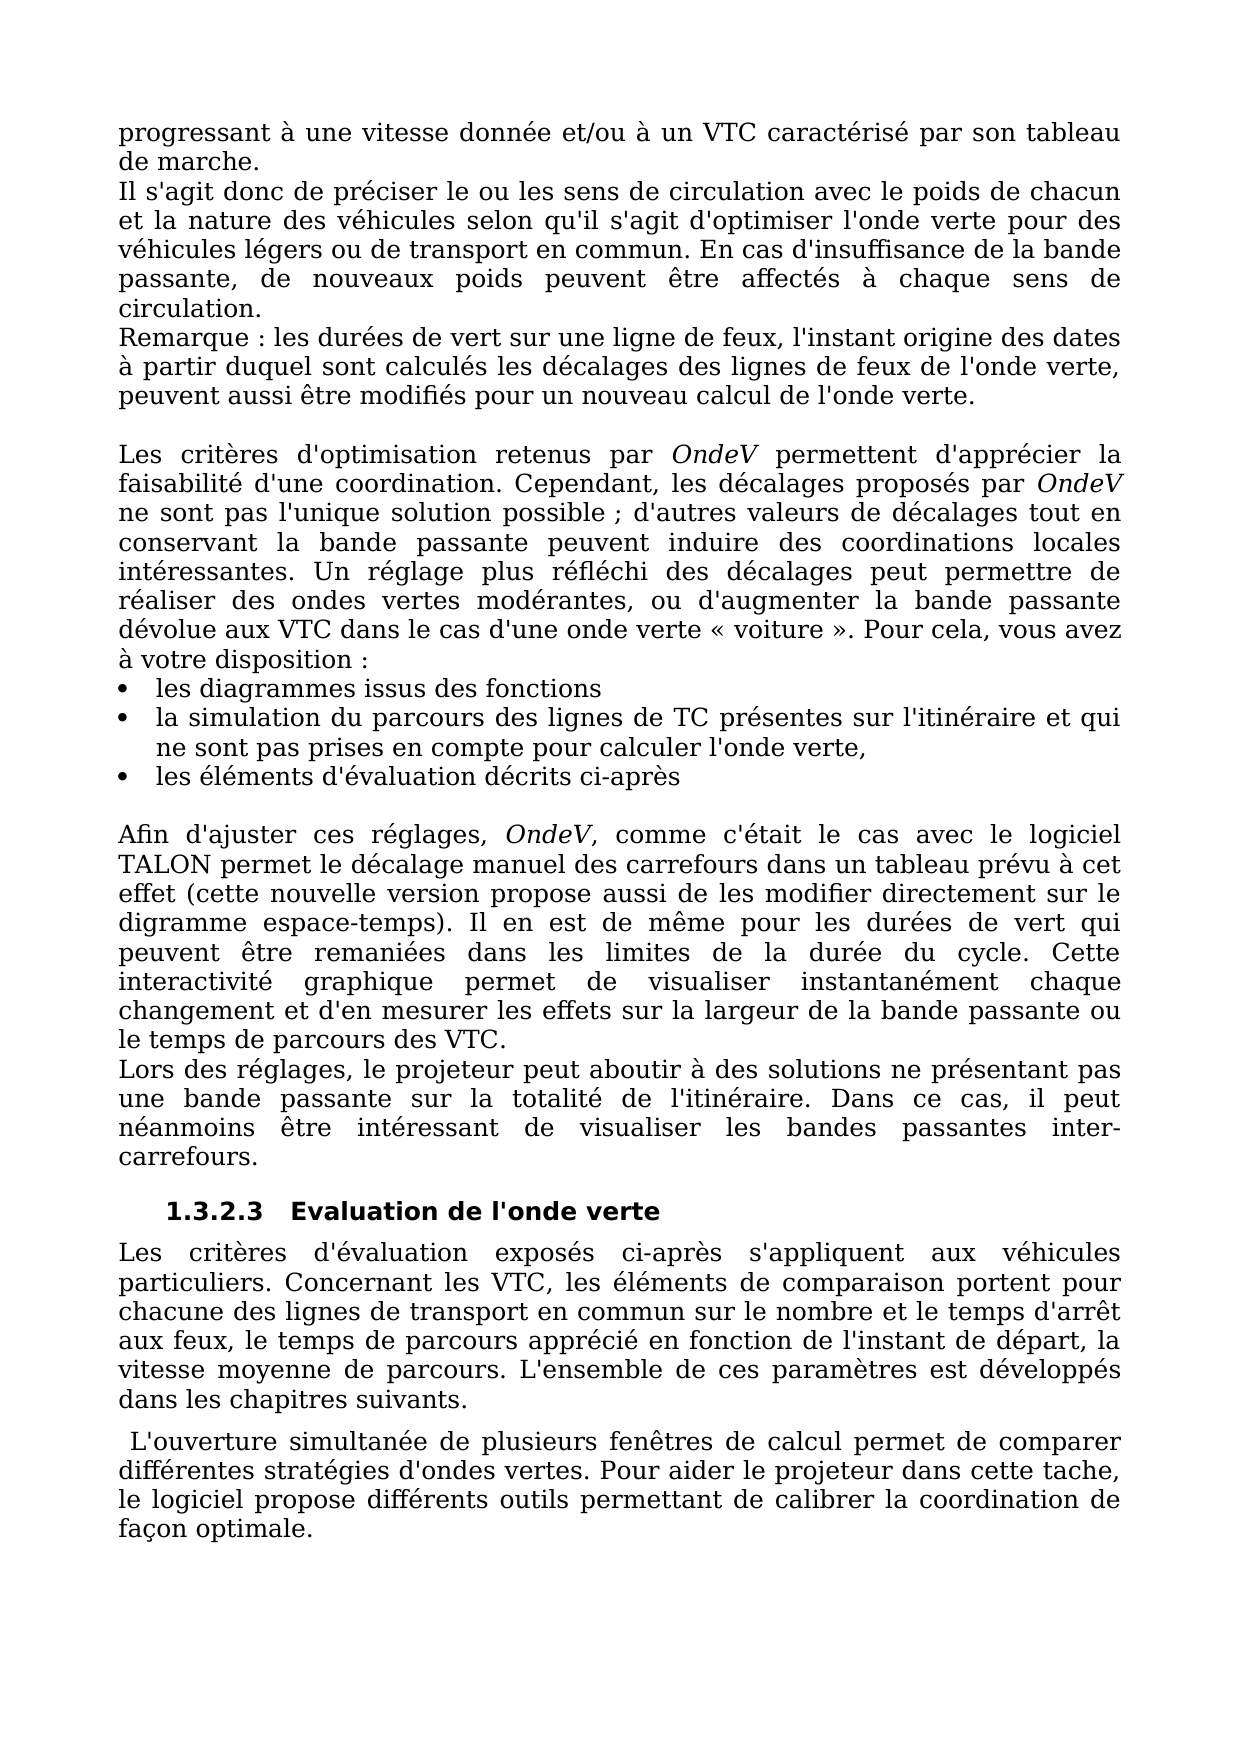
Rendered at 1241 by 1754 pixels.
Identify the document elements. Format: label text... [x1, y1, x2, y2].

text Lors des réglages, le projeteur peut aboutir à des solutions ne présentant pas une bande passante sur la totalité de l'itinéraire. Dans ce cas, il peut néanmoins être intéressant de visualiser les bandes passantes inter-carrefours. [118, 1055, 1122, 1172]
text Les critères d'évaluation exposés ci-après s'appliquent aux véhicules particuliers. Concernant les VTC, les éléments de comparaison portent pour chacune des lignes de transport en commun sur le nombre et le temps d'arrêt aux feux, le temps de parcours apprécié en fonction de l'instant de départ, la vitesse moyenne de parcours. L'ensemble de ces paramètres est développés dans les chapitres suivants. [118, 1239, 1122, 1414]
text Remarque : les durées de vert sur une ligne de feux, l'instant origine des dates à partir duquel sont calculés les décalages des lignes de feux de l'onde verte, peuvent aussi être modifiés pour un nouveau calcul de l'onde verte. [118, 323, 1122, 411]
text Les critères d'optimisation retenus par OndeV permettent d'apprécier la faisabilité d'une coordination. Cependant, les décalages proposés par OndeV ne sont pas l'unique solution possible ; d'autres valeurs de décalages tout en conservant la bande passante peuvent induire des coordinations locales intéressantes. Un réglage plus réfléchi des décalages peut permettre de réaliser des ondes vertes modérantes, ou d'augmenter la bande passante dévolue aux VTC dans le cas d'une onde verte « voiture ». Pour cela, vous avez à votre disposition : [118, 440, 1122, 674]
text Afin d'ajuster ces réglages, OndeV, comme c'était le cas avec le logiciel TALON permet le décalage manuel des carrefours dans un tableau prévu à cet effet (cette nouvelle version propose aussi de les modifier directement sur le digramme espace-temps). Il en est de même pour les durées de vert qui peuvent être remaniées dans les limites de la durée du cycle. Cette interactivité graphique permet de visualiser instantanément chaque changement et d'en mesurer les effets sur la largeur de la bande passante ou le temps de parcours des VTC. [118, 821, 1122, 1055]
text L'ouverture simultanée de plusieurs fenêtres de calcul permet de comparer différentes stratégies d'ondes vertes. Pour aider le projeteur dans cette tache, le logiciel propose différents outils permettant de calibrer la coordination de façon optimale. [118, 1427, 1122, 1544]
list les éléments d'évaluation décrits ci-après [118, 762, 1122, 791]
list la simulation du parcours des lignes de TC présentes sur l'itinéraire et qui ne sont pas prises en compte pour calculer l'onde verte, [118, 703, 1122, 762]
list les diagrammes issus des fonctions [118, 674, 1122, 703]
subtitle Evaluation de l'onde verte [165, 1197, 1122, 1226]
text Il s'agit donc de préciser le ou les sens de circulation avec le poids de chacun et la nature des véhicules selon qu'il s'agit d'optimiser l'onde verte pour des véhicules légers ou de transport en commun. En cas d'insuffisance de la bande passante, de nouveaux poids peuvent être affectés à chaque sens de circulation. [118, 177, 1122, 323]
text progressant à une vitesse donnée et/ou à un VTC caractérisé par son tableau de marche. [118, 118, 1122, 177]
